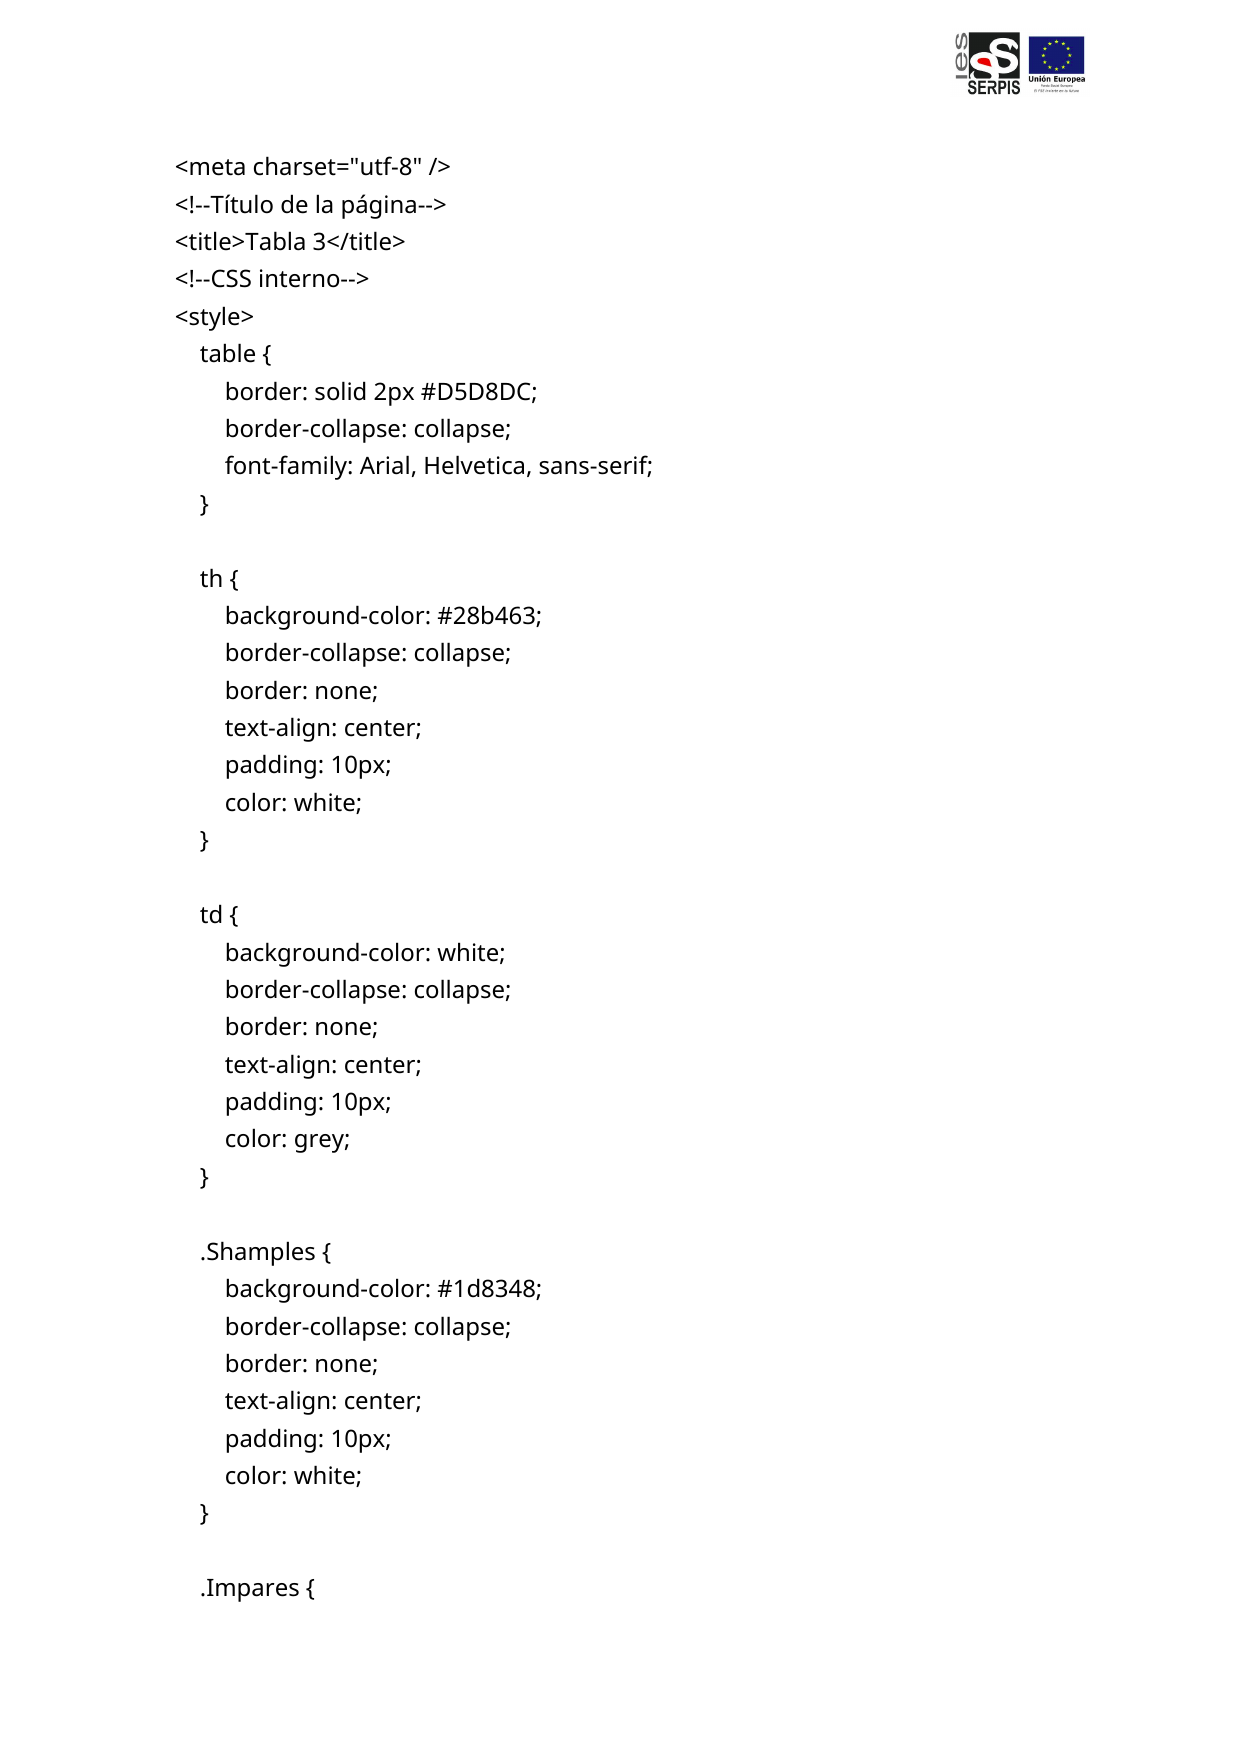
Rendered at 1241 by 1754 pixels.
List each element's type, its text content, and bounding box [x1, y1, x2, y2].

text border: solid 2px #D5D8DC; [150, 374, 1090, 407]
text padding: 10px; [150, 748, 1090, 781]
text text-align: center; [150, 711, 1090, 743]
text border: none; [150, 673, 1090, 706]
text <!--Título de la página--> [150, 187, 1090, 220]
text .Shamples { [150, 1234, 1090, 1267]
text padding: 10px; [150, 1085, 1090, 1117]
text border-collapse: collapse; [150, 1309, 1090, 1342]
text color: grey; [150, 1122, 1090, 1155]
text text-align: center; [150, 1384, 1090, 1417]
text } [150, 487, 1090, 519]
text border: none; [150, 1010, 1090, 1043]
text td { [150, 898, 1090, 931]
text text-align: center; [150, 1047, 1090, 1080]
text color: white; [150, 1459, 1090, 1491]
text <title>Tabla 3</title> [150, 225, 1090, 257]
text background-color: white; [150, 935, 1090, 968]
picture [950, 28, 1090, 97]
text } [150, 823, 1090, 856]
text font-family: Arial, Helvetica, sans-serif; [150, 449, 1090, 482]
text .Impares { [150, 1571, 1090, 1604]
text background-color: #1d8348; [150, 1272, 1090, 1304]
text } [150, 1496, 1090, 1529]
text background-color: #28b463; [150, 599, 1090, 631]
text border-collapse: collapse; [150, 412, 1090, 444]
text <style> [150, 299, 1090, 332]
text color: white; [150, 786, 1090, 818]
text <!--CSS interno--> [150, 262, 1090, 295]
text th { [150, 561, 1090, 594]
text border: none; [150, 1347, 1090, 1379]
text padding: 10px; [150, 1421, 1090, 1454]
text border-collapse: collapse; [150, 636, 1090, 669]
text table { [150, 337, 1090, 369]
text } [150, 1160, 1090, 1192]
text border-collapse: collapse; [150, 973, 1090, 1005]
text <meta charset="utf-8" /> [150, 150, 1090, 183]
